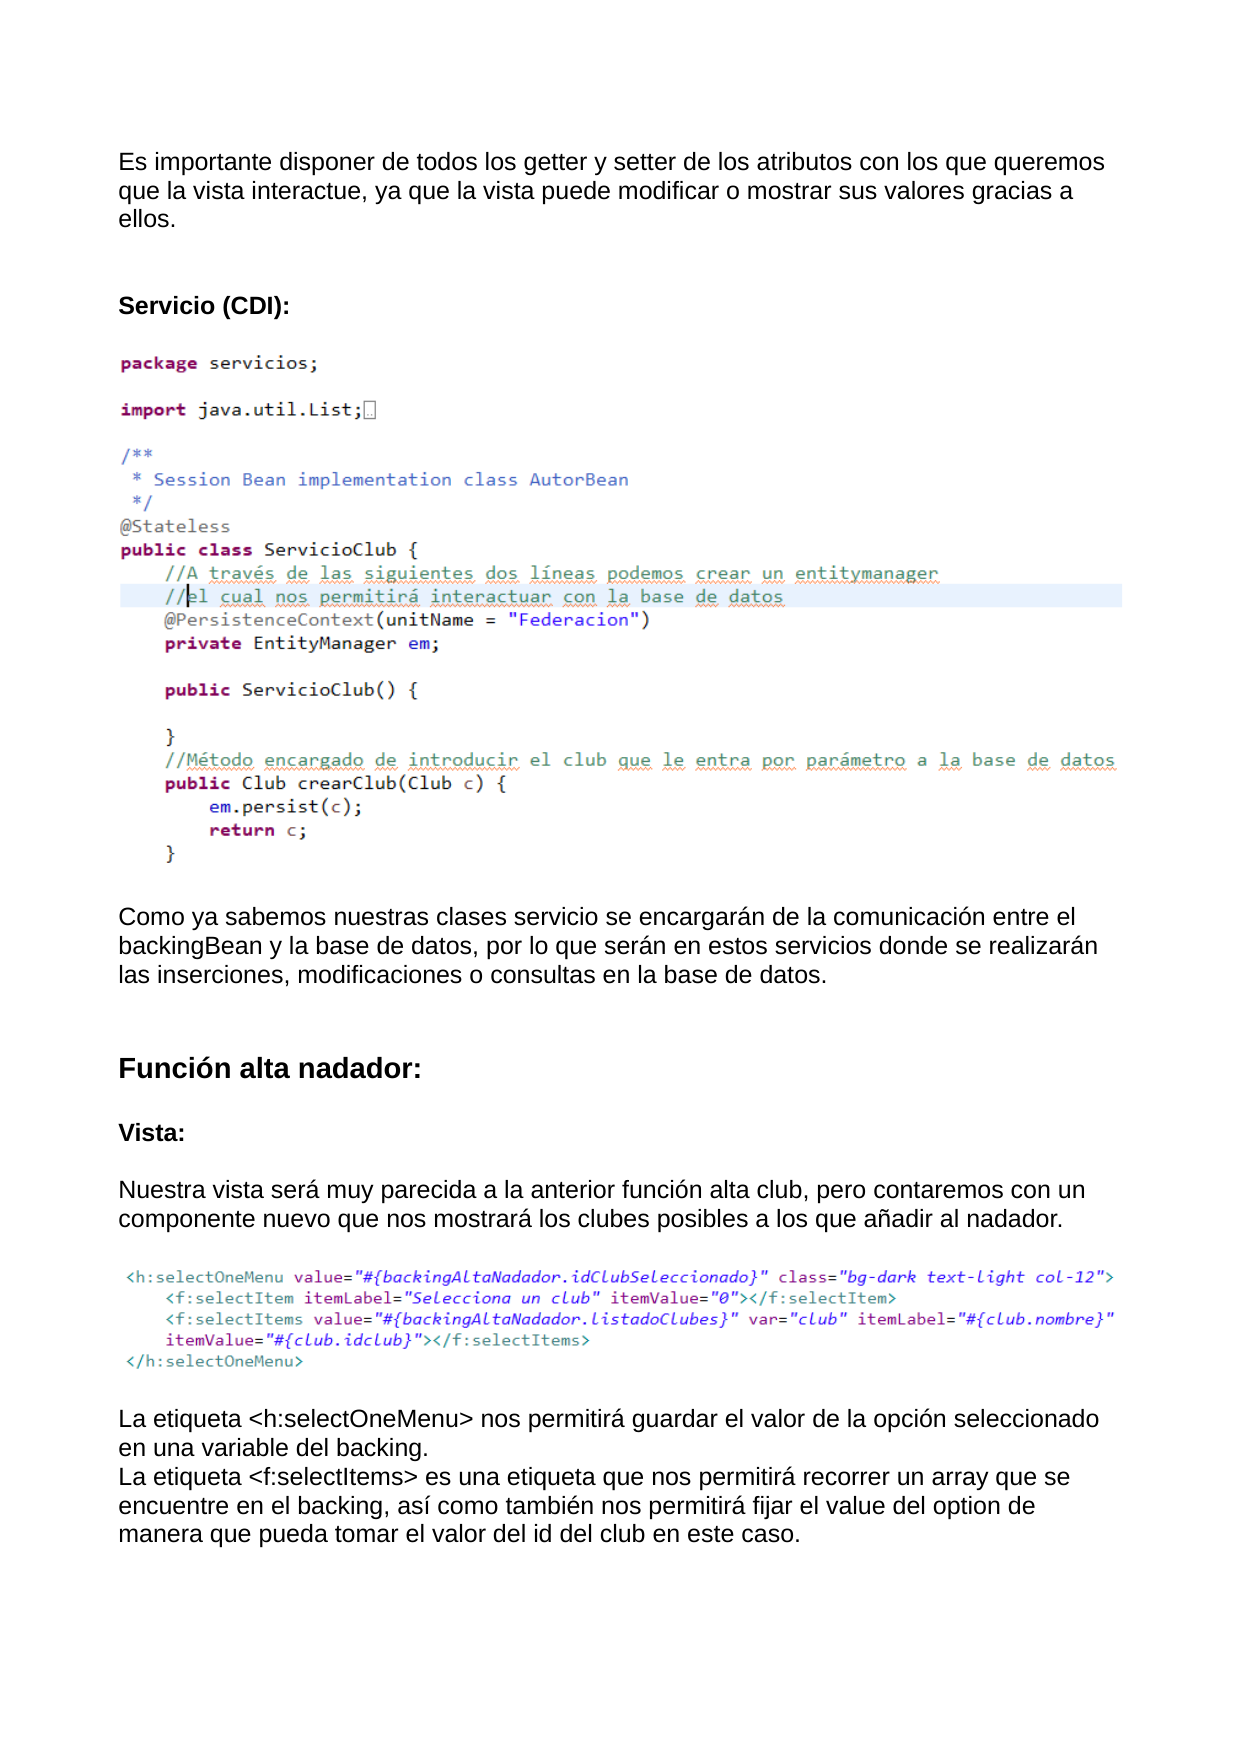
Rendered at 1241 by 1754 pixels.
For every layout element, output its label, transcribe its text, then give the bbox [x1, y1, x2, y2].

text La etiqueta <f:selectItems> es una etiqueta que nos permitirá recorrer un array que se encuentre en el backing, así como también nos permitirá fijar el value del option de manera que pueda tomar el valor del id del club en este caso. [118, 1462, 1122, 1548]
text Es importante disponer de todos los getter y setter de los atributos con los que queremos que la vista interactue, ya que la vista puede modificar o mostrar sus valores gracias a ellos. [118, 147, 1122, 233]
text Vista: [118, 1118, 1122, 1146]
text Función alta nadador: [118, 1051, 1122, 1084]
picture [118, 348, 1123, 874]
text Servicio (CDI): [118, 291, 1122, 319]
picture [118, 1267, 1123, 1371]
text Nuestra vista será muy parecida a la anterior función alta club, pero contaremos con un componente nuevo que nos mostrará los clubes posibles a los que añadir al nadador. [118, 1175, 1122, 1233]
text La etiqueta <h:selectOneMenu> nos permitirá guardar el valor de la opción seleccionado en una variable del backing. [118, 1404, 1122, 1462]
text Como ya sabemos nuestras clases servicio se encargarán de la comunicación entre el backingBean y la base de datos, por lo que serán en estos servicios donde se realizarán las inserciones, modificaciones o consultas en la base de datos. [118, 902, 1122, 988]
